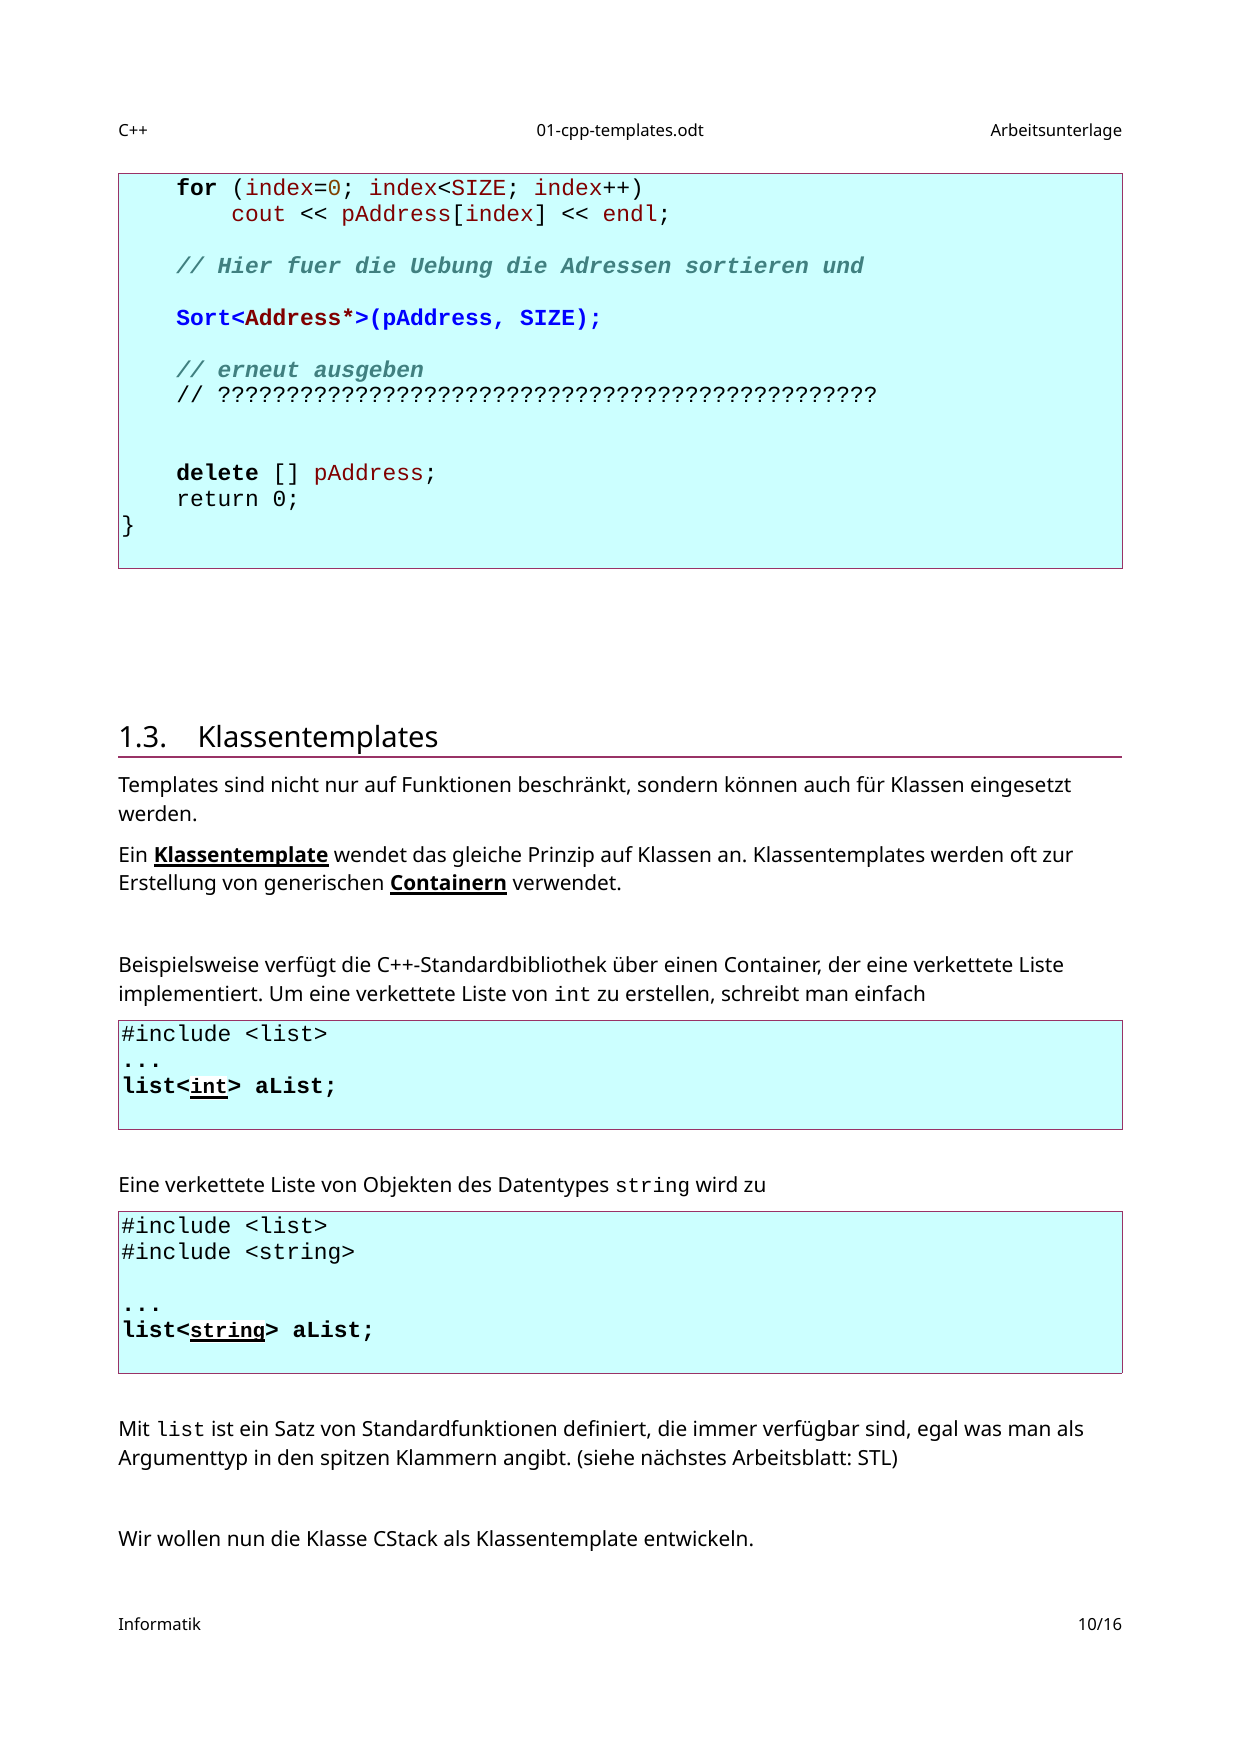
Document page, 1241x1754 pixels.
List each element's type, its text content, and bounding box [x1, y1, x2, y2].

text } [119, 511, 1122, 536]
text Templates sind nicht nur auf Funktionen beschränkt, sondern können auch für Klassen eingesetzt werden. [118, 771, 1122, 827]
text ... [119, 1289, 1122, 1315]
text // ???????????????????????????????????????????????? [119, 381, 1122, 459]
subtitle Klassentemplates [118, 716, 1122, 756]
text list<int> aList; [119, 1072, 1122, 1097]
text cout << pAddress[index] << endl; [119, 199, 1122, 225]
text #include <list> [119, 1212, 1122, 1237]
text ... [119, 1046, 1122, 1072]
text // Hier fuer die Uebung die Adressen sortieren und [119, 251, 1122, 277]
text Beispielsweise verfügt die C++-Standardbibliothek über einen Container, der eine verkettete Liste implementiert. Um eine verkettete Liste von int zu erstellen, schreibt man einfach [118, 950, 1122, 1007]
text // erneut ausgeben [119, 355, 1122, 381]
text for (index=0; index<SIZE; index++) [119, 174, 1122, 199]
text #include <string> [119, 1237, 1122, 1263]
text Mit list ist ein Satz von Standardfunktionen definiert, die immer verfügbar sind, egal was man als Argumenttyp in den spitzen Klammern angibt. (siehe nächstes Arbeitsblatt: STL) [118, 1414, 1122, 1471]
text Wir wollen nun die Klasse CStack als Klassentemplate entwickeln. [118, 1524, 1122, 1553]
text return 0; [119, 484, 1122, 511]
text list<string> aList; [119, 1315, 1122, 1341]
text Eine verkettete Liste von Objekten des Datentypes string wird zu [118, 1170, 1122, 1199]
text Sort<Address*>(pAddress, SIZE); [119, 303, 1122, 329]
text Ein Klassentemplate wendet das gleiche Prinzip auf Klassen an. Klassentemplates werden oft zur Erstellung von generischen Containern verwendet. [118, 840, 1122, 897]
text delete [] pAddress; [119, 459, 1122, 484]
text #include <list> [119, 1021, 1122, 1046]
